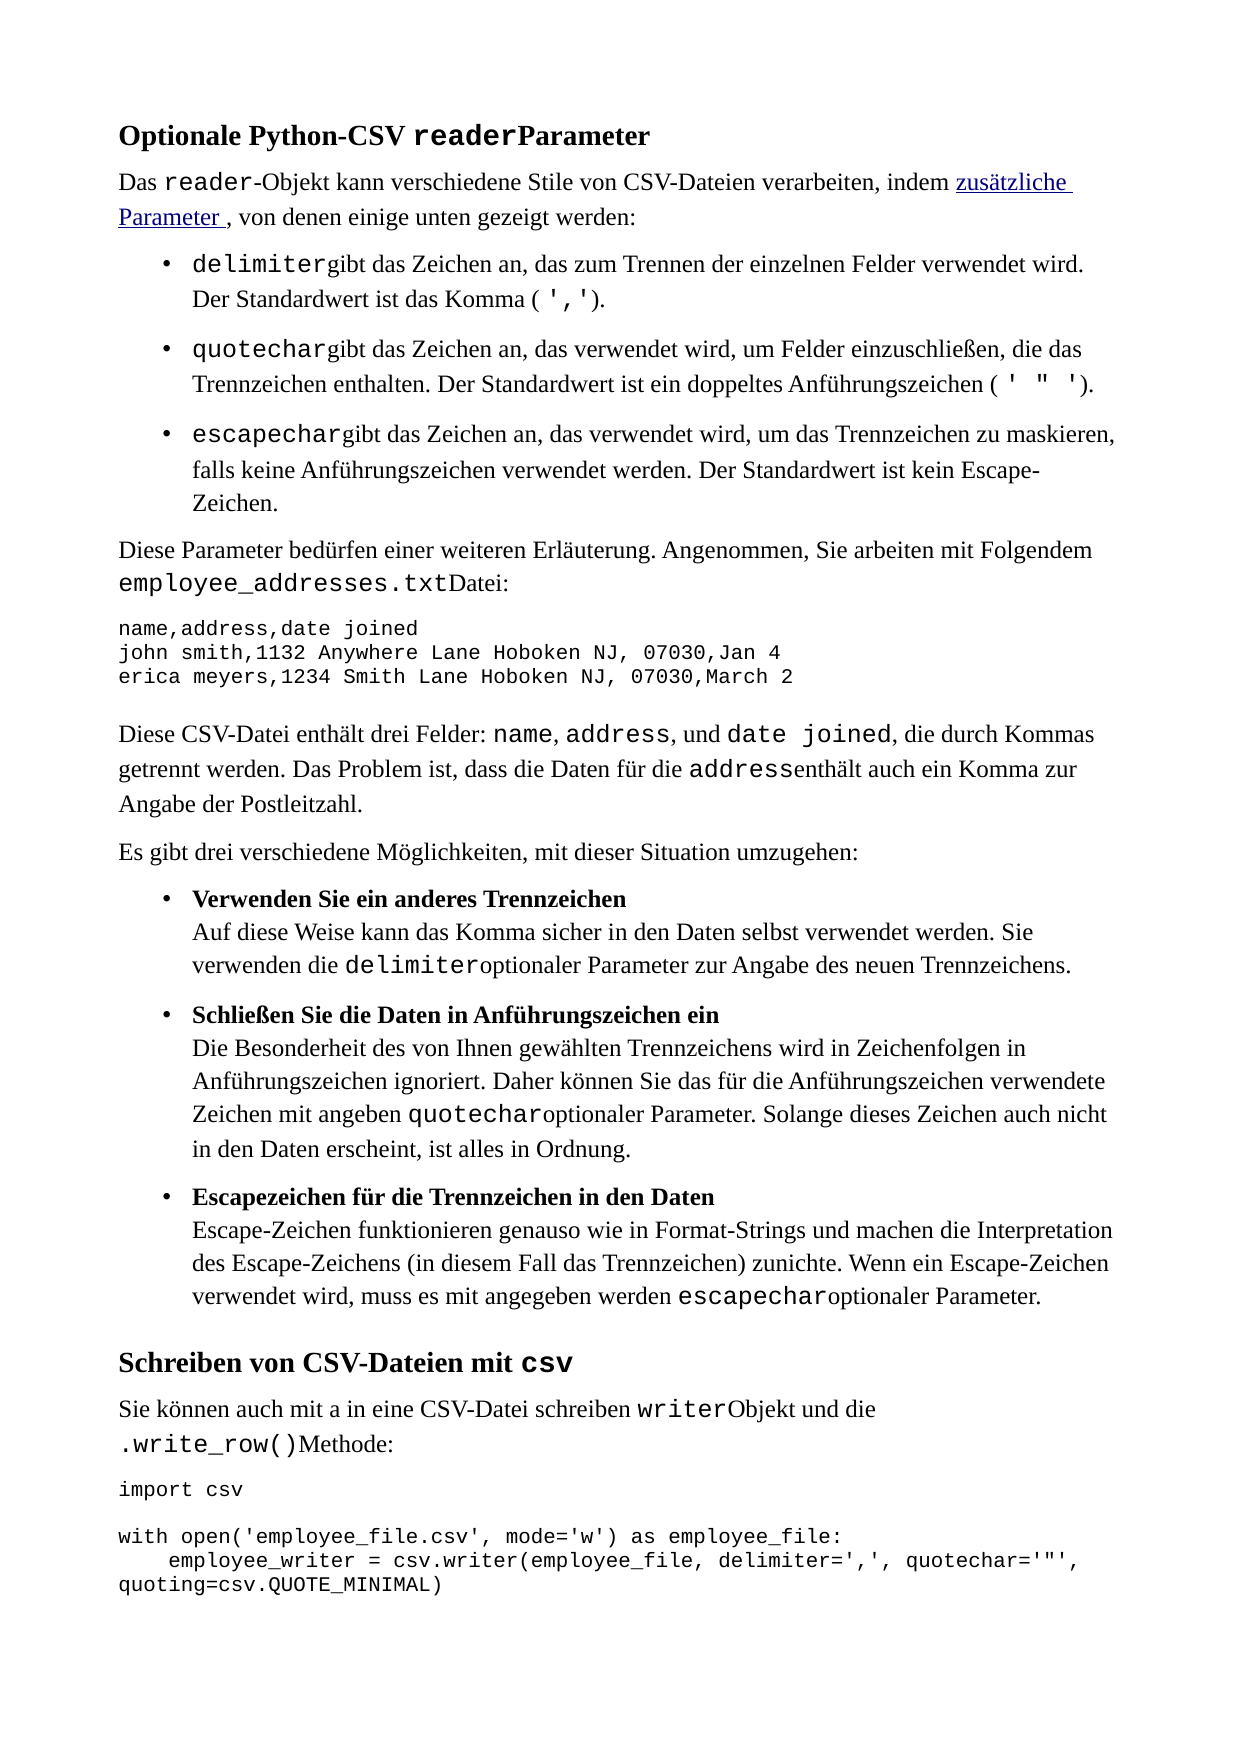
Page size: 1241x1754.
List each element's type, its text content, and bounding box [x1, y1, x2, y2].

text Es gibt drei verschiedene Möglichkeiten, mit dieser Situation umzugehen: [118, 837, 1122, 865]
text Sie können auch mit a in eine CSV-Datei schreiben writerObjekt und die .write_row()Methode: [118, 1394, 1122, 1460]
text name,address,date joined [118, 618, 1122, 642]
text employee_writer = csv.writer(employee_file, delimiter=',', quotechar='"', quoting=csv.QUOTE_MINIMAL) [118, 1550, 1122, 1597]
list Verwenden Sie ein anderes Trennzeichen Auf diese Weise kann das Komma sicher in den Daten selbst verwendet werden. Sie verwenden die delimiteroptionaler Parameter zur Angabe des neuen Trennzeichens. [162, 884, 1122, 981]
list quotechargibt das Zeichen an, das verwendet wird, um Felder einzuschließen, die das Trennzeichen enthalten. Der Standardwert ist ein doppeltes Anführungszeichen ( ' " '). [162, 334, 1122, 400]
text erica meyers,1234 Smith Lane Hoboken NJ, 07030,March 2 [118, 666, 1122, 689]
text john smith,1132 Anywhere Lane Hoboken NJ, 07030,Jan 4 [118, 642, 1122, 666]
list Escapezeichen für die Trennzeichen in den Daten Escape-Zeichen funktionieren genauso wie in Format-Strings und machen die Interpretation des Escape-Zeichens (in diesem Fall das Trennzeichen) zunichte. Wenn ein Escape-Zeichen verwendet wird, muss es mit angegeben werden escapecharoptionaler Parameter. [162, 1182, 1122, 1312]
list escapechargibt das Zeichen an, das verwendet wird, um das Trennzeichen zu maskieren, falls keine Anführungszeichen verwendet werden. Der Standardwert ist kein Escape-Zeichen. [162, 419, 1122, 516]
text Diese CSV-Datei enthält drei Felder: name, address, und date joined, die durch Kommas getrennt werden. Das Problem ist, dass die Daten für die addressenthält auch ein Komma zur Angabe der Postleitzahl. [118, 719, 1122, 818]
text with open('employee_file.csv', mode='w') as employee_file: [118, 1527, 1122, 1550]
subtitle Schreiben von CSV-Dateien mit csv [118, 1346, 1122, 1382]
text Diese Parameter bedürfen einer weiteren Erläuterung. Angenommen, Sie arbeiten mit Folgendem employee_addresses.txtDatei: [118, 535, 1122, 599]
text import csv [118, 1479, 1122, 1503]
list Schließen Sie die Daten in Anführungszeichen ein Die Besonderheit des von Ihnen gewählten Trennzeichens wird in Zeichenfolgen in Anführungszeichen ignoriert. Daher können Sie das für die Anführungszeichen verwendete Zeichen mit angeben quotecharoptionaler Parameter. Solange dieses Zeichen auch nicht in den Daten erscheint, ist alles in Ordnung. [162, 1000, 1122, 1163]
text Das reader-Objekt kann verschiedene Stile von CSV-Dateien verarbeiten, indem zusätzliche Parameter , von denen einige unten gezeigt werden: [118, 167, 1122, 231]
list delimitergibt das Zeichen an, das zum Trennen der einzelnen Felder verwendet wird. Der Standardwert ist das Komma ( ','). [162, 249, 1122, 315]
subtitle Optionale Python-CSV readerParameter [118, 118, 1122, 154]
